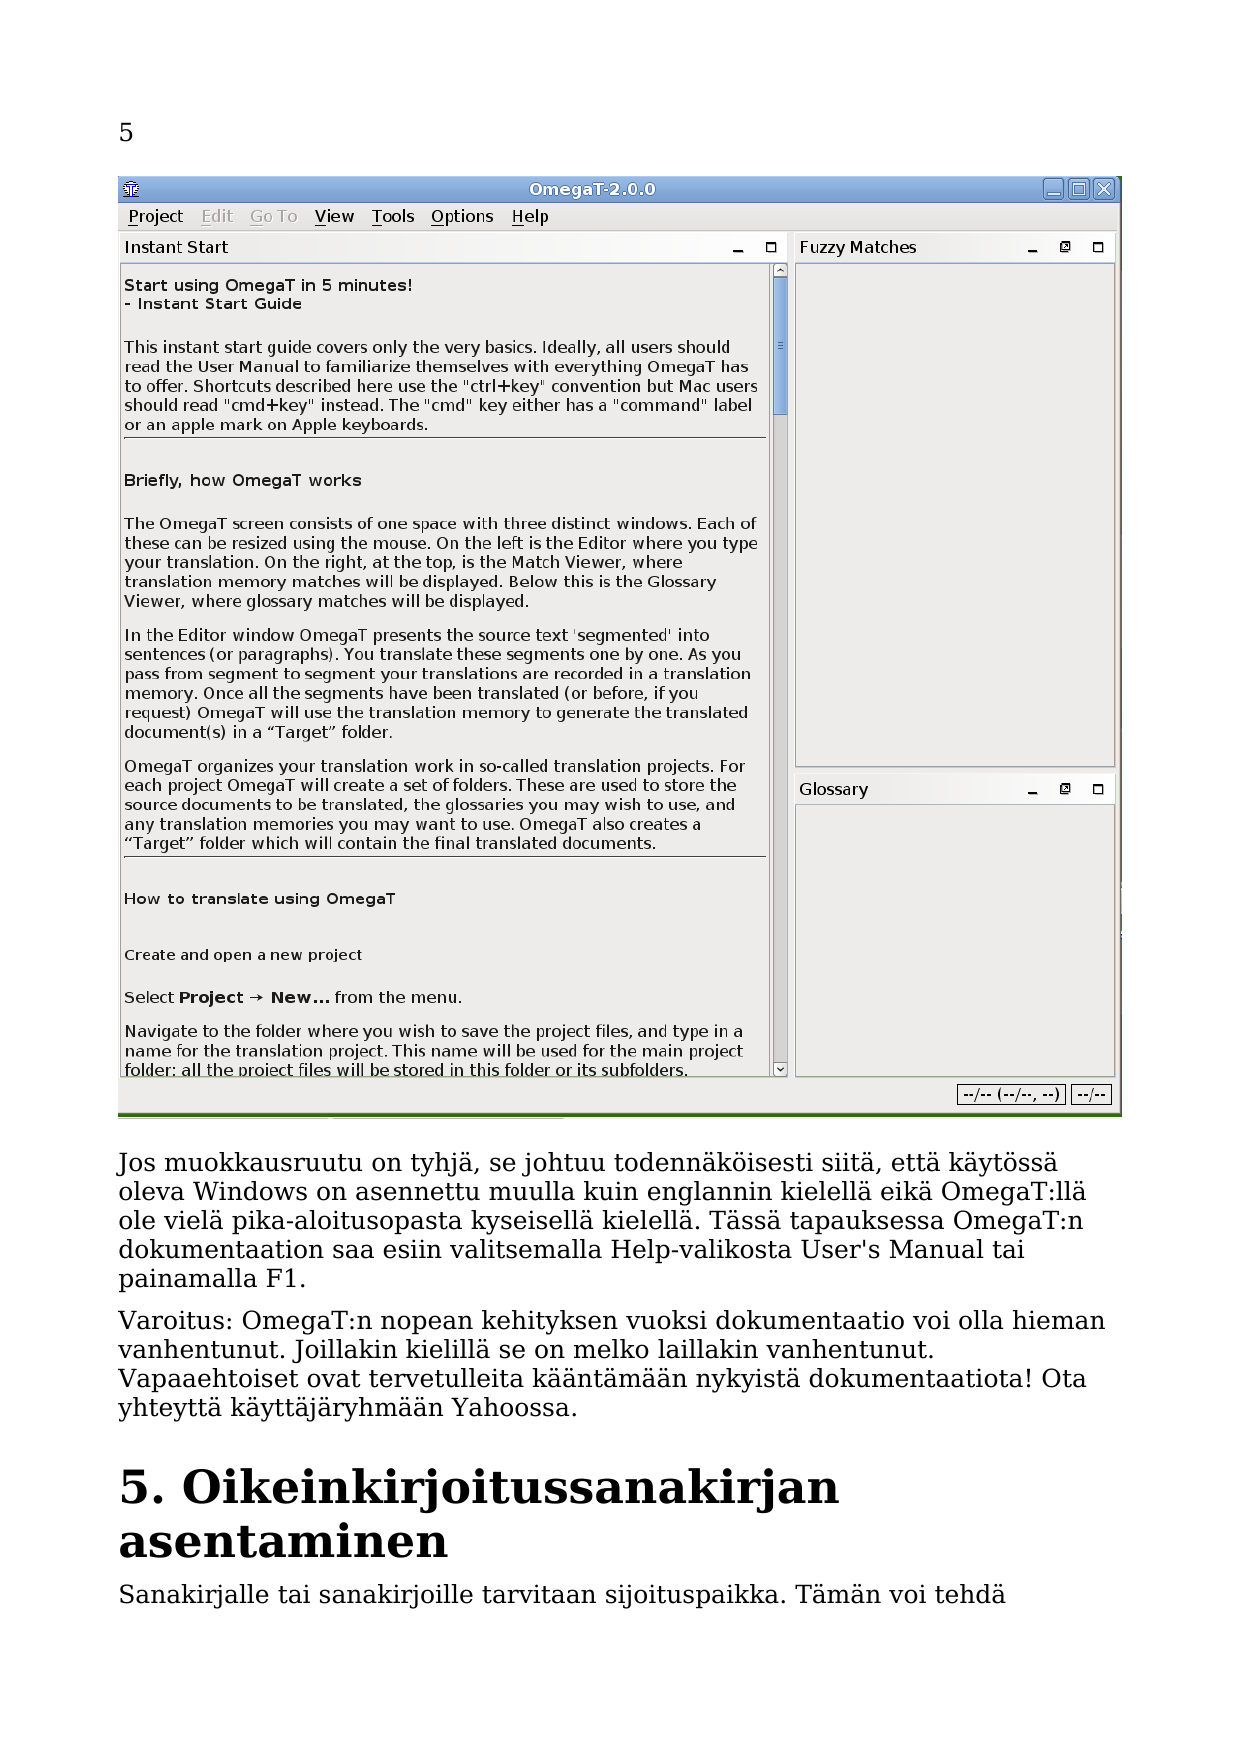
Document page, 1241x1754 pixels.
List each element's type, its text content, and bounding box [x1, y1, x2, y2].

picture [118, 176, 1122, 1119]
text Varoitus: OmegaT:n nopean kehityksen vuoksi dokumentaatio voi olla hieman vanhentunut. Joillakin kielillä se on melko laillakin vanhentunut. Vapaaehtoiset ovat tervetulleita kääntämään nykyistä dokumentaatiota! Ota yhteyttä käyttäjäryhmään Yahoossa. [118, 1306, 1122, 1423]
text Sanakirjalle tai sanakirjoille tarvitaan sijoituspaikka. Tämän voi tehdä [118, 1581, 1122, 1610]
text Jos muokkausruutu on tyhjä, se johtuu todennäköisesti siitä, että käytössä oleva Windows on asennettu muulla kuin englannin kielellä eikä OmegaT:llä ole vielä pika-aloitusopasta kyseisellä kielellä. Tässä tapauksessa OmegaT:n dokumentaation saa esiin valitsemalla Help-valikosta User's Manual tai painamalla F1. [118, 1148, 1122, 1294]
subtitle 5. Oikeinkirjoitussanakirjan asentaminen [118, 1460, 1122, 1568]
